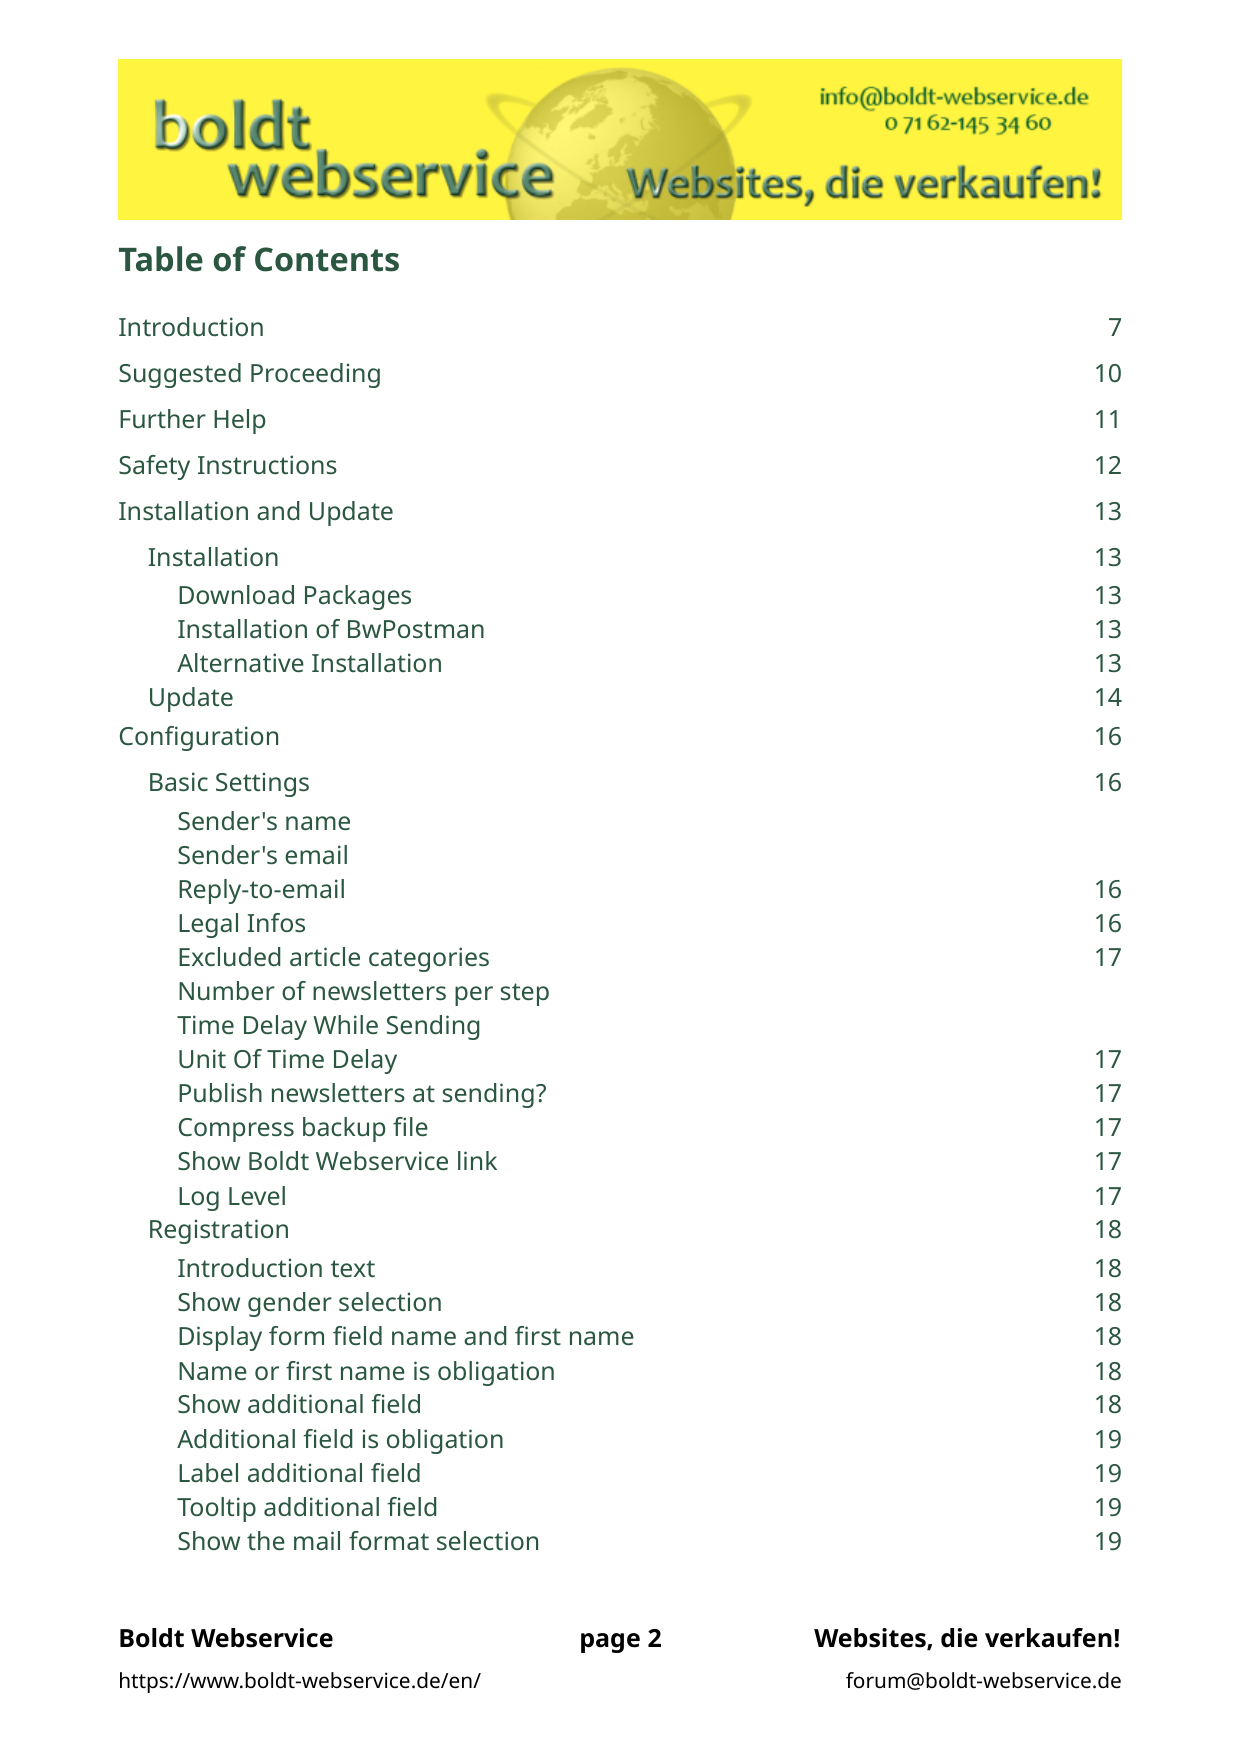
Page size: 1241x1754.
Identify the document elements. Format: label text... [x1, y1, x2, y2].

text Download Packages 13 [177, 578, 1122, 612]
text Number of newsletters per step Time Delay While Sending Unit Of Time Delay 17 [177, 974, 1122, 1076]
text Name or first name is obligation 18 [177, 1353, 1122, 1387]
text Show additional field 18 [177, 1387, 1122, 1421]
text Installation 13 [148, 539, 1122, 573]
text Tooltip additional field 19 [177, 1489, 1122, 1523]
text Suggested Proceeding 10 [118, 356, 1122, 390]
text Alternative Installation 13 [177, 646, 1122, 680]
text Legal Infos 16 [177, 906, 1122, 940]
picture [118, 59, 1123, 220]
text Further Help 11 [118, 402, 1122, 436]
text Label additional field 19 [177, 1455, 1122, 1489]
text Show gender selection 18 [177, 1285, 1122, 1319]
text Publish newsletters at sending? 17 [177, 1076, 1122, 1110]
text Introduction 7 [118, 310, 1122, 344]
text Registration 18 [148, 1212, 1122, 1246]
text Installation of BwPostman 13 [177, 612, 1122, 646]
text Configuration 16 [118, 719, 1122, 753]
text Compress backup file 17 [177, 1110, 1122, 1144]
text Show the mail format selection 19 [177, 1523, 1122, 1557]
subtitle Table of Contents [118, 236, 1122, 281]
text Log Level 17 [177, 1178, 1122, 1212]
text Excluded article categories 17 [177, 940, 1122, 974]
text Basic Settings 16 [148, 765, 1122, 799]
text Installation and Update 13 [118, 493, 1122, 527]
text Introduction text 18 [177, 1251, 1122, 1285]
text Sender's name Sender's email Reply-to-email 16 [177, 803, 1122, 906]
text Additional field is obligation 19 [177, 1421, 1122, 1455]
text Safety Instructions 12 [118, 447, 1122, 482]
text Show Boldt Webservice link 17 [177, 1144, 1122, 1178]
text Display form field name and first name 18 [177, 1319, 1122, 1353]
text Update 14 [148, 680, 1122, 714]
